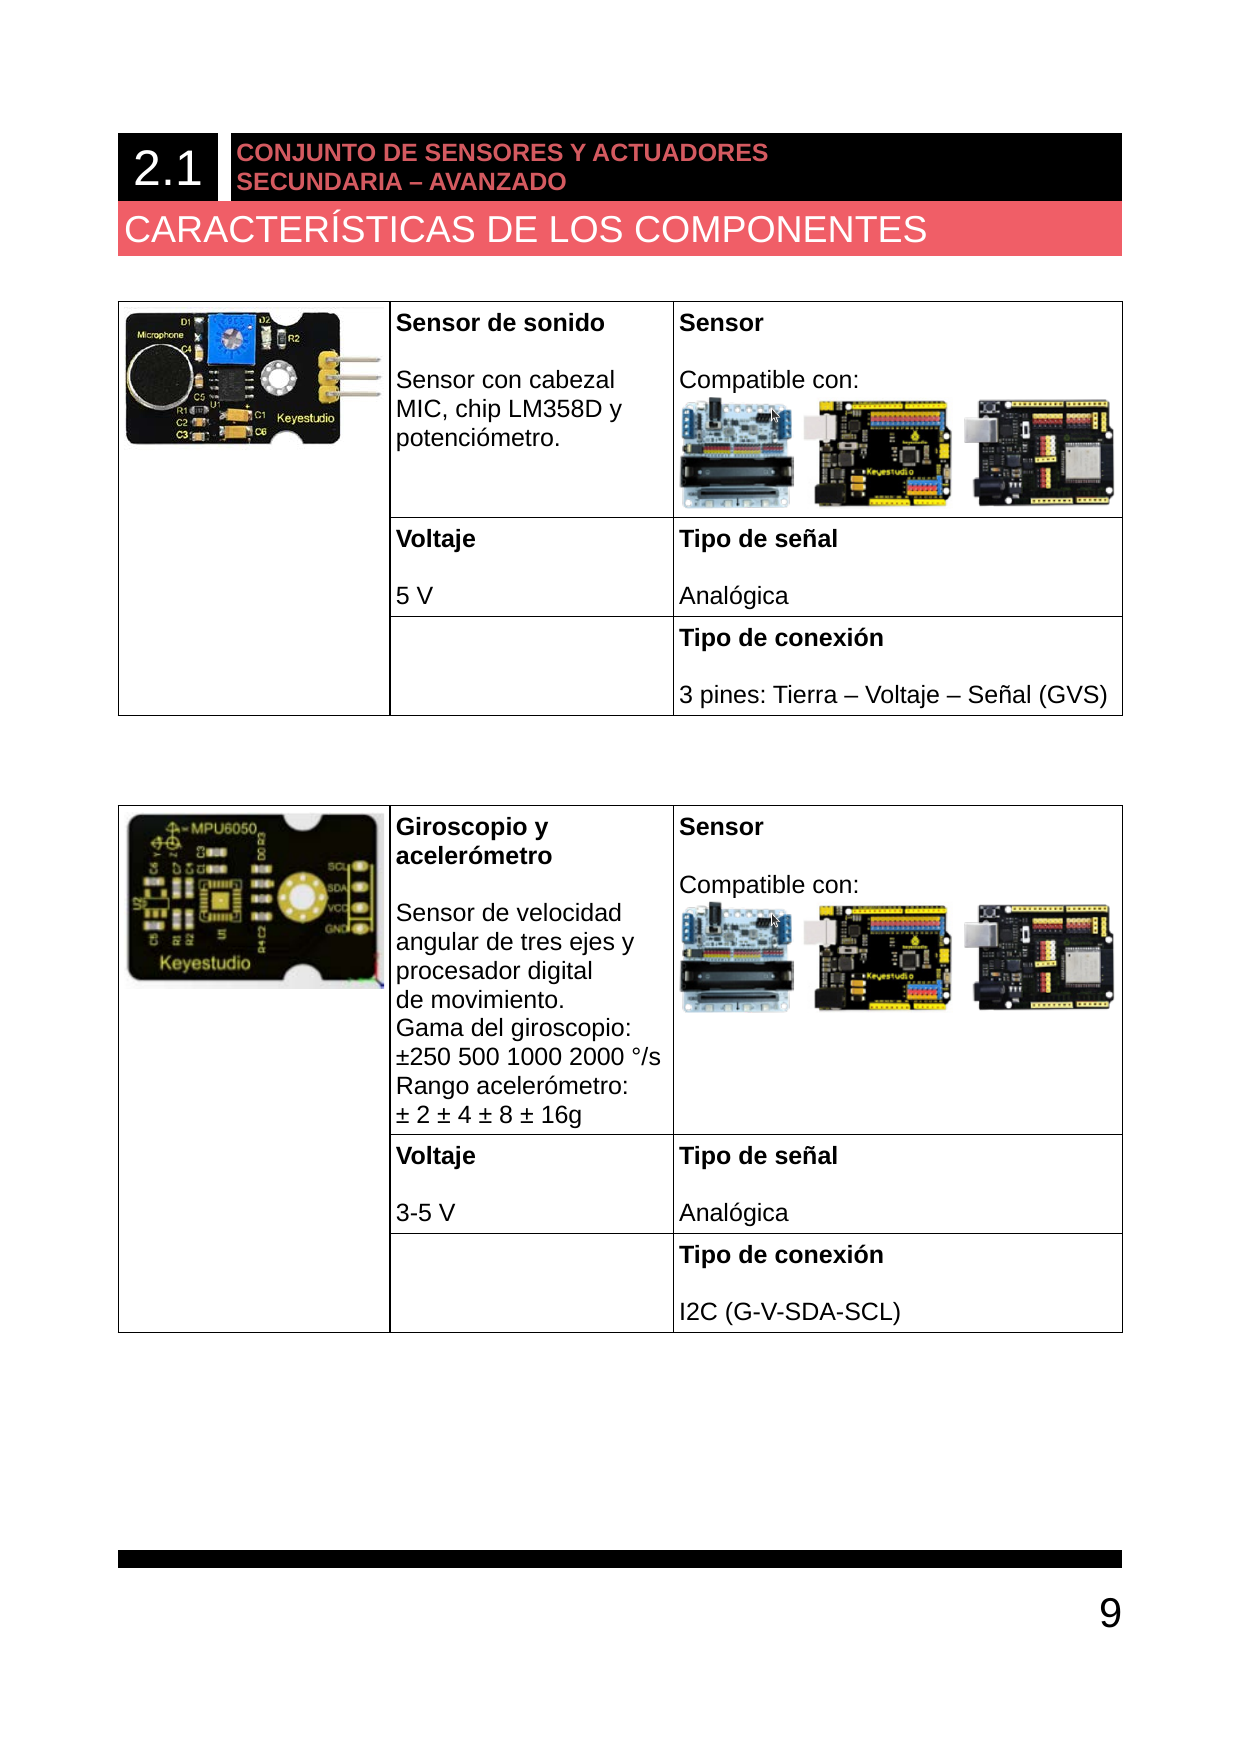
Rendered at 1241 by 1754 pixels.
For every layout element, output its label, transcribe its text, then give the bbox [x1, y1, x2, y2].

picture [123, 812, 385, 989]
table_header CONJUNTO DE SENSORES Y ACTUADORES SECUNDARIA – AVANZADO [231, 133, 1122, 201]
picture [123, 307, 385, 455]
table_cell CARACTERÍSTICAS DE LOS COMPONENTES [118, 201, 1122, 256]
table_cell Tipo de señal Analógica [674, 518, 1122, 616]
picture [678, 393, 1117, 512]
table_cell [391, 1234, 673, 1332]
table_header 2.1 [118, 133, 218, 201]
table_cell [391, 617, 673, 714]
table_cell Voltaje 5 V [391, 518, 673, 616]
table_header [218, 133, 231, 201]
table_header Sensor Compatible con: [674, 806, 1122, 1134]
picture [678, 898, 1117, 1016]
table_header [119, 806, 389, 1332]
table_cell Tipo de conexión I2C (G-V-SDA-SCL) [674, 1234, 1122, 1332]
table_header Giroscopio y acelerómetro Sensor de velocidad angular de tres ejes y procesador digital de movimiento. Gama del giroscopio: ±250 500 1000 2000 °/s Rango acelerómetro: ± 2 ± 4 ± 8 ± 16g [391, 806, 673, 1134]
table_header Sensor Compatible con: [674, 302, 1122, 517]
table_cell Voltaje 3-5 V [391, 1135, 673, 1233]
table_cell Tipo de conexión 3 pines: Tierra – Voltaje – Señal (GVS) [674, 617, 1122, 714]
table_cell Tipo de señal Analógica [674, 1135, 1122, 1233]
table_header [119, 302, 389, 714]
table_header Sensor de sonido Sensor con cabezal MIC, chip LM358D y potenciómetro. [391, 302, 673, 517]
